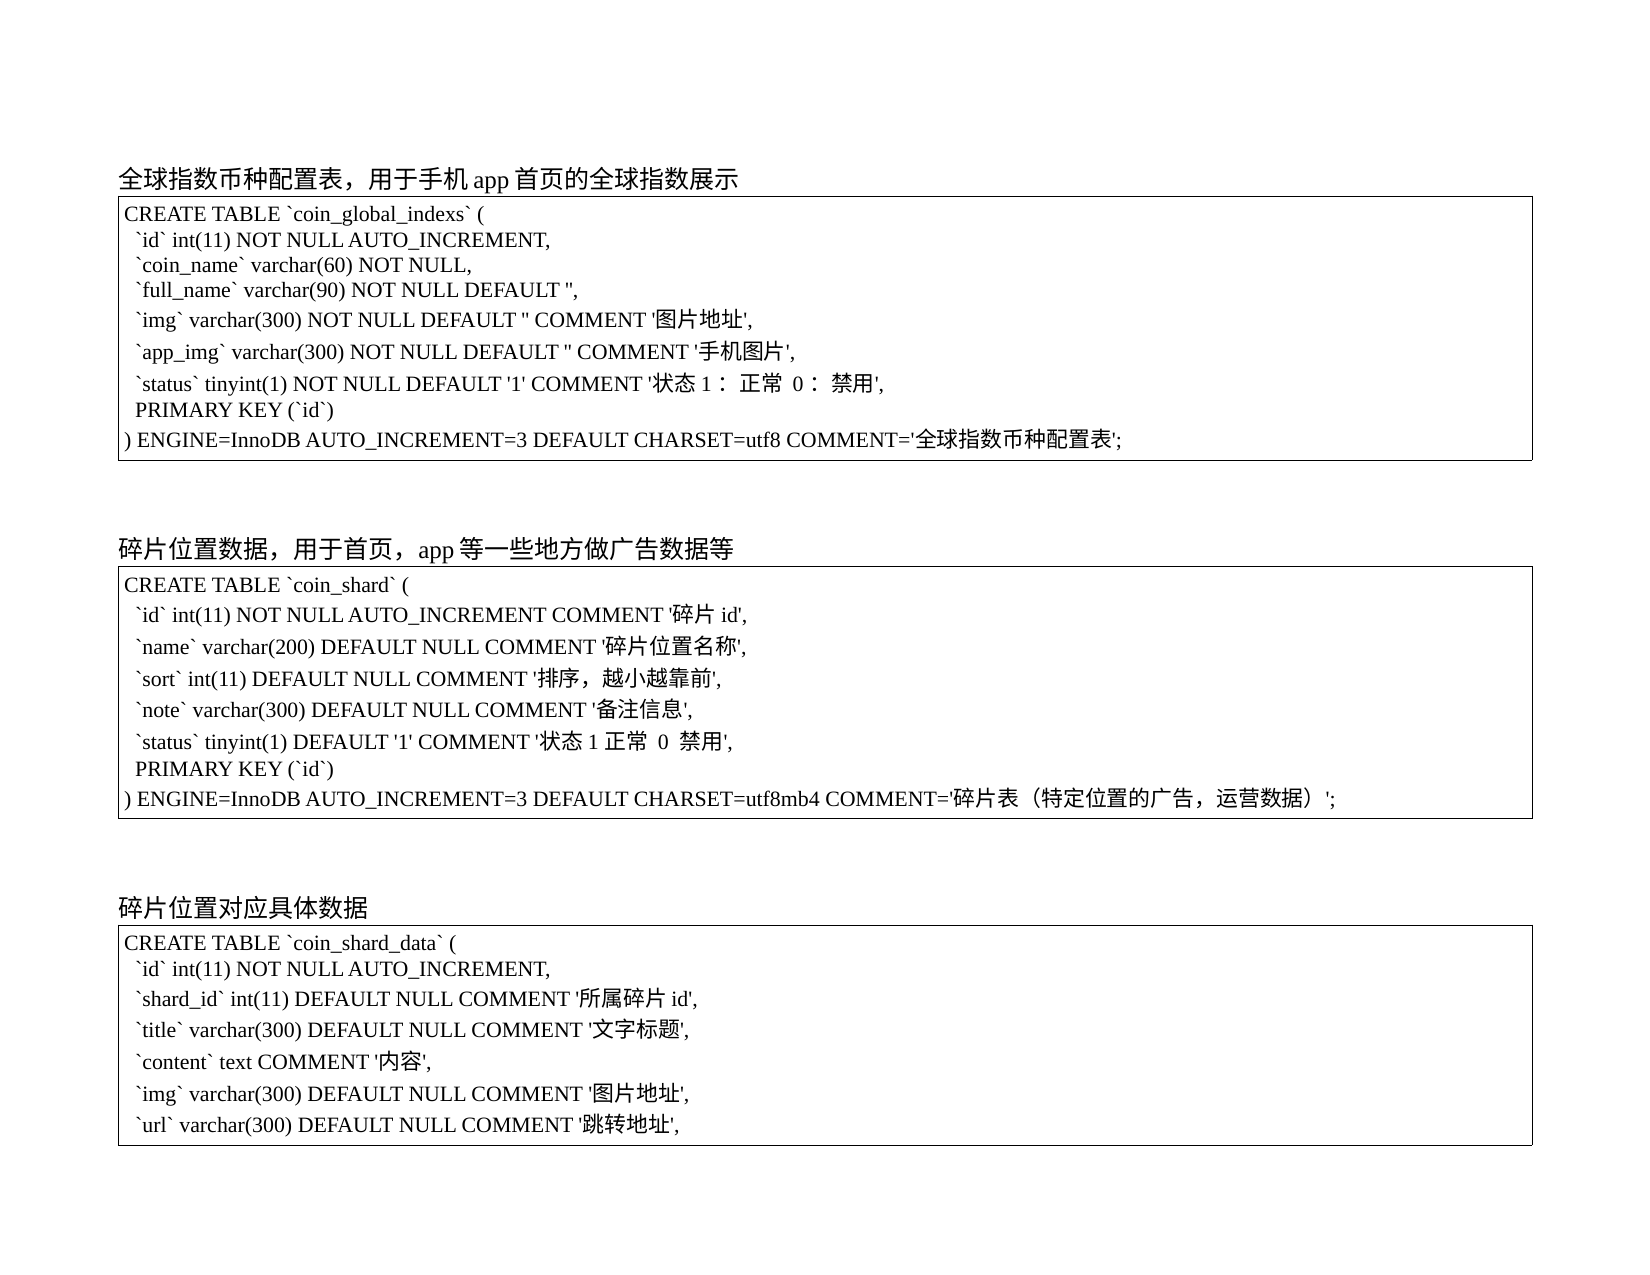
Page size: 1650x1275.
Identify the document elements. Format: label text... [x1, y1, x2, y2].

text 碎片位置数据，用于首页，app等一些地方做广告数据等 [118, 530, 1532, 566]
text 碎片位置对应具体数据 [118, 888, 1532, 924]
table_header CREATE TABLE `coin_shard` ( `id` int(11) NOT NULL AUTO_INCREMENT COMMENT '碎片id', `name` varchar(200) DEFAULT NULL COMMENT '碎片位置名称', `sort` int(11) DEFAULT NULL COMMENT '排序，越小越靠前', `note` varchar(300) DEFAULT NULL COMMENT '备注信息', `status` tinyint(1) DEFAULT '1' COMMENT '状态 1 正常 0 禁用', PRIMARY KEY (`id`) ) ENGINE=InnoDB AUTO_INCREMENT=3 DEFAULT CHARSET=utf8mb4 COMMENT='碎片表（特定位置的广告，运营数据）'; [119, 567, 1532, 818]
text 全球指数币种配置表，用于手机app首页的全球指数展示 [118, 159, 1532, 196]
table_header CREATE TABLE `coin_global_indexs` ( `id` int(11) NOT NULL AUTO_INCREMENT, `coin_name` varchar(60) NOT NULL, `full_name` varchar(90) NOT NULL DEFAULT '', `img` varchar(300) NOT NULL DEFAULT '' COMMENT '图片地址', `app_img` varchar(300) NOT NULL DEFAULT '' COMMENT '手机图片', `status` tinyint(1) NOT NULL DEFAULT '1' COMMENT '状态 1 ：正常 0 ：禁用', PRIMARY KEY (`id`) ) ENGINE=InnoDB AUTO_INCREMENT=3 DEFAULT CHARSET=utf8 COMMENT='全球指数币种配置表'; [119, 197, 1532, 460]
table_header CREATE TABLE `coin_shard_data` ( `id` int(11) NOT NULL AUTO_INCREMENT, `shard_id` int(11) DEFAULT NULL COMMENT '所属碎片id', `title` varchar(300) DEFAULT NULL COMMENT '文字标题', `content` text COMMENT '内容', `img` varchar(300) DEFAULT NULL COMMENT '图片地址', `url` varchar(300) DEFAULT NULL COMMENT '跳转地址', [119, 926, 1532, 1145]
